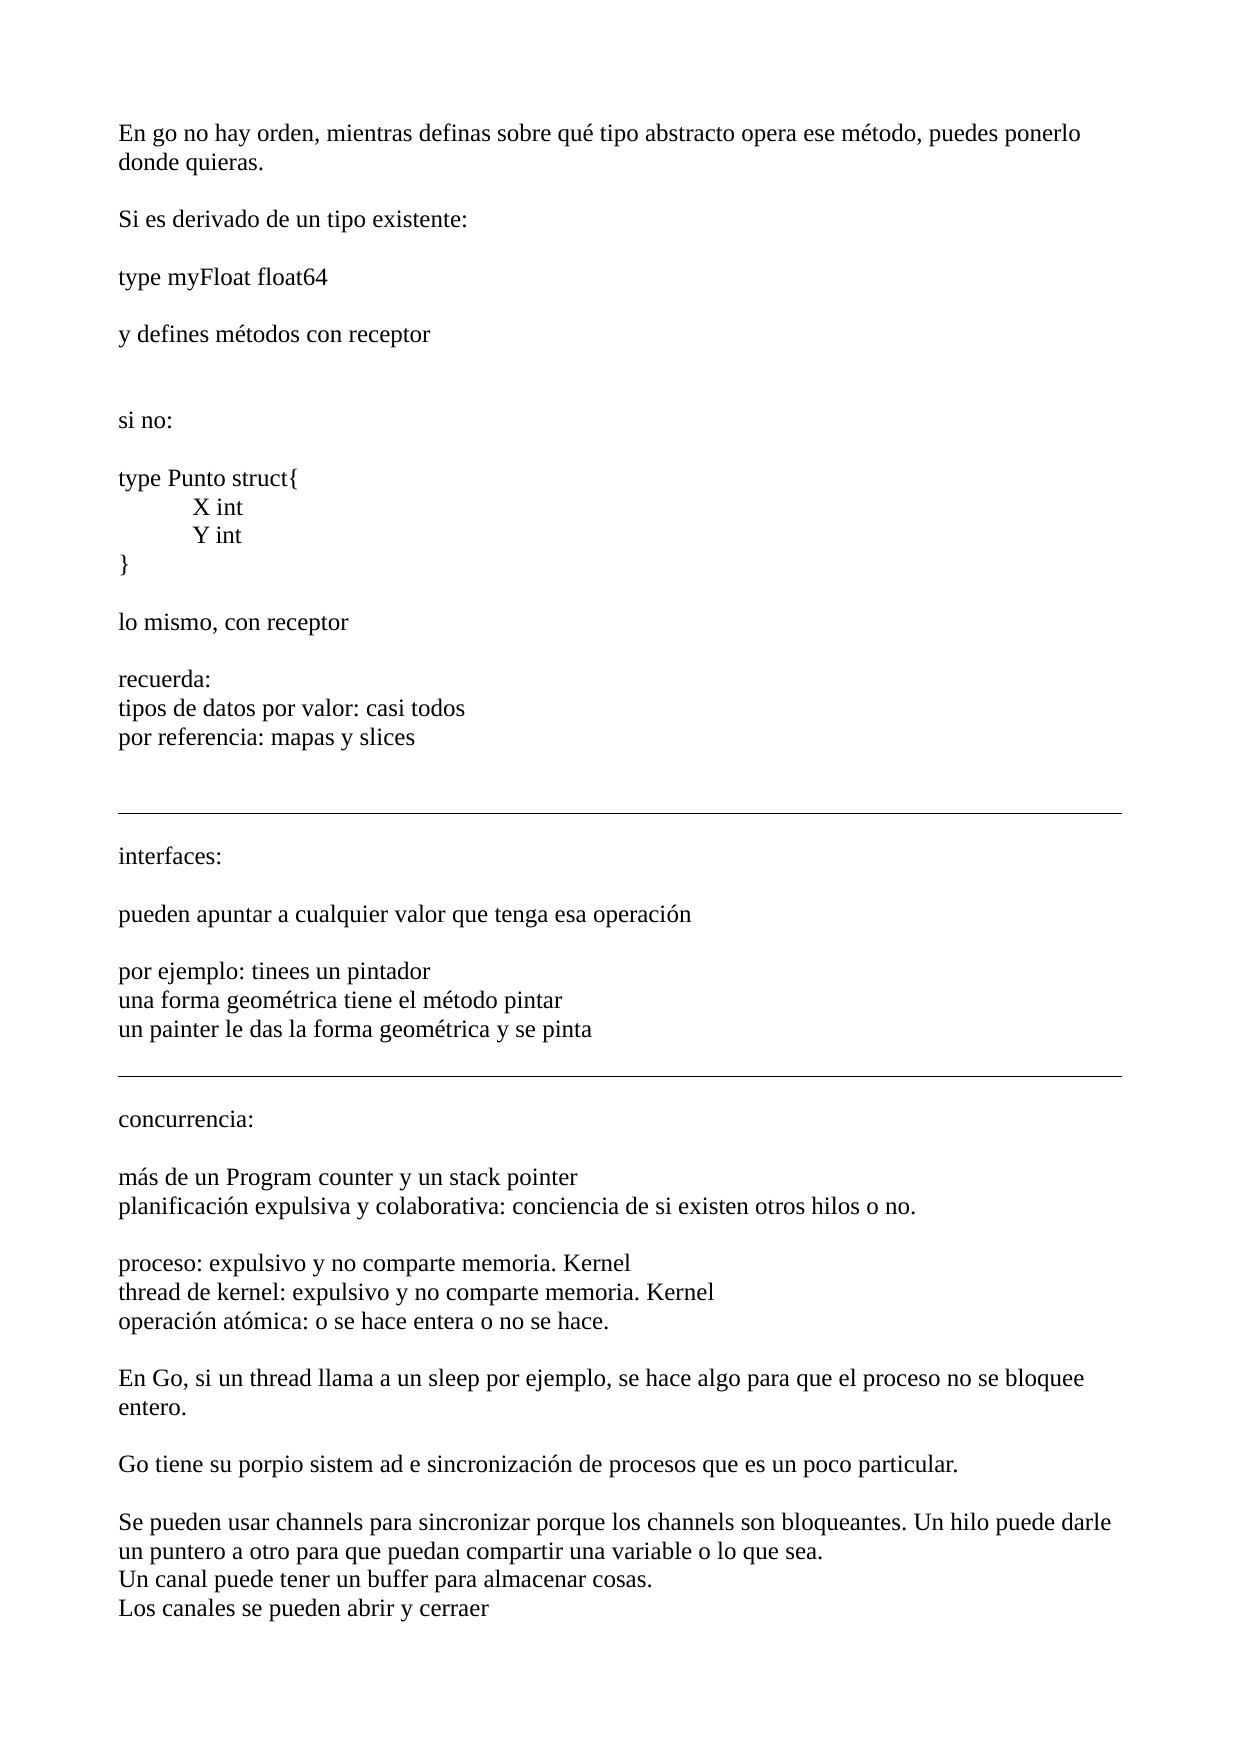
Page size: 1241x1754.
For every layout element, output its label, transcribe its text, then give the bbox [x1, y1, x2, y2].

text Y int [118, 521, 1122, 549]
text por ejemplo: tinees un pintador [118, 956, 1122, 985]
text proceso: expulsivo y no comparte memoria. Kernel [118, 1248, 1122, 1277]
text un painter le das la forma geométrica y se pinta [118, 1014, 1122, 1043]
text type Punto struct{ [118, 463, 1122, 492]
text X int [118, 492, 1122, 521]
text y defines métodos con receptor [118, 319, 1122, 348]
text Se pueden usar channels para sincronizar porque los channels son bloqueantes. Un hilo puede darle un puntero a otro para que puedan compartir una variable o lo que sea. [118, 1507, 1122, 1564]
text tipos de datos por valor: casi todos [118, 693, 1122, 722]
text Un canal puede tener un buffer para almacenar cosas. [118, 1564, 1122, 1593]
text concurrencia: [118, 1104, 1122, 1133]
text pueden apuntar a cualquier valor que tenga esa operación [118, 899, 1122, 928]
text interfaces: [118, 841, 1122, 870]
text recuerda: [118, 664, 1122, 693]
text type myFloat float64 [118, 262, 1122, 291]
text En Go, si un thread llama a un sleep por ejemplo, se hace algo para que el proceso no se bloquee entero. [118, 1363, 1122, 1421]
text planificación expulsiva y colaborativa: conciencia de si existen otros hilos o no. [118, 1191, 1122, 1219]
text Los canales se pueden abrir y cerraer [118, 1593, 1122, 1622]
text una forma geométrica tiene el método pintar [118, 985, 1122, 1014]
text Si es derivado de un tipo existente: [118, 204, 1122, 233]
text más de un Program counter y un stack pointer [118, 1162, 1122, 1191]
text } [118, 549, 1122, 578]
text En go no hay orden, mientras definas sobre qué tipo abstracto opera ese método, puedes ponerlo donde quieras. [118, 118, 1122, 176]
text lo mismo, con receptor [118, 607, 1122, 636]
text si no: [118, 406, 1122, 434]
text por referencia: mapas y slices [118, 722, 1122, 751]
text thread de kernel: expulsivo y no comparte memoria. Kernel [118, 1277, 1122, 1306]
text operación atómica: o se hace entera o no se hace. [118, 1306, 1122, 1334]
text Go tiene su porpio sistem ad e sincronización de procesos que es un poco particular. [118, 1449, 1122, 1478]
